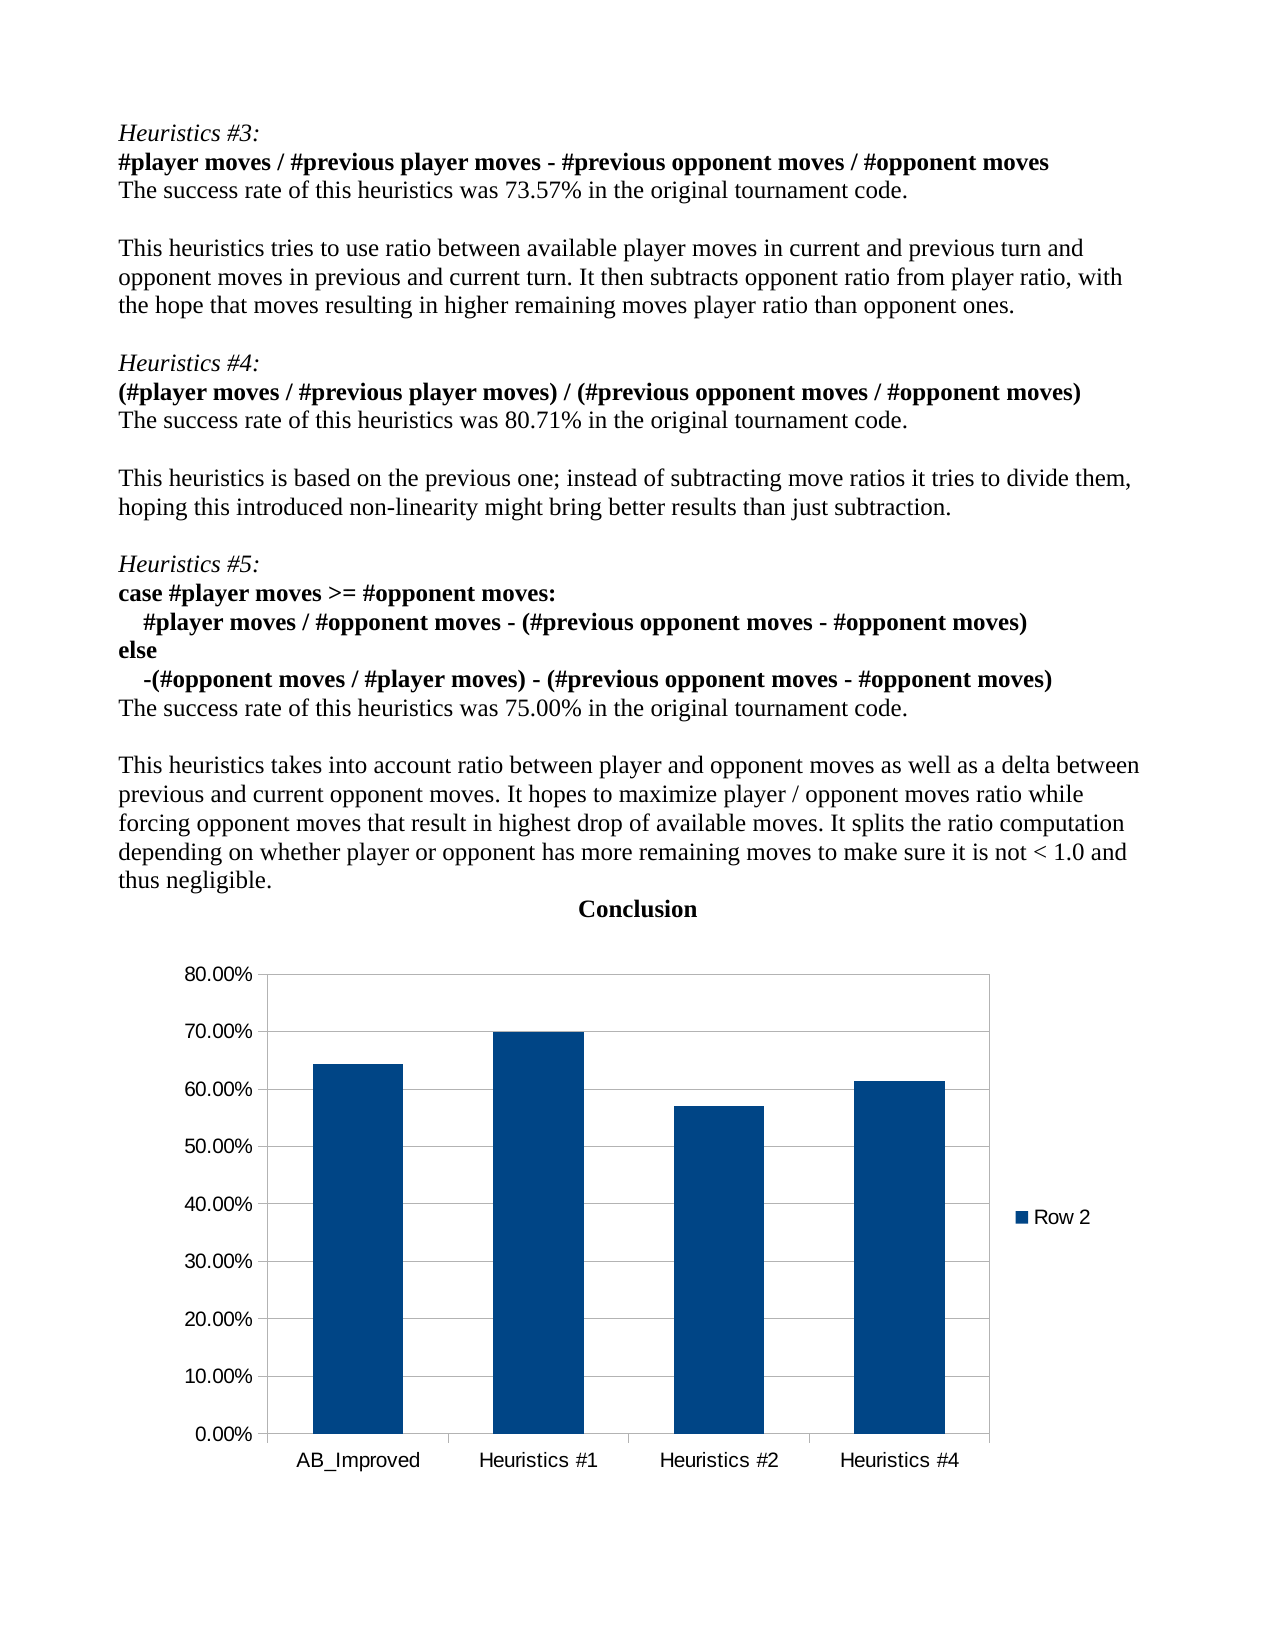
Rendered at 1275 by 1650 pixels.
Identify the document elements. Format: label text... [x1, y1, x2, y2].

text The success rate of this heuristics was 73.57% in the original tournament code. [118, 176, 1157, 204]
text Heuristics #5: [118, 549, 1157, 578]
text (#player moves / #previous player moves) / (#previous opponent moves / #opponent moves) [118, 377, 1157, 406]
text The success rate of this heuristics was 75.00% in the original tournament code. [118, 693, 1157, 722]
text Heuristics #4: [118, 348, 1157, 377]
text Heuristics #3: [118, 118, 1157, 147]
text Conclusion [118, 894, 1157, 923]
text This heuristics tries to use ratio between available player moves in current and previous turn and opponent moves in previous and current turn. It then subtracts opponent ratio from player ratio, with the hope that moves resulting in higher remaining moves player ratio than opponent ones. [118, 233, 1157, 319]
text #player moves / #opponent moves - (#previous opponent moves - #opponent moves) [118, 607, 1157, 636]
text else [118, 636, 1157, 664]
text This heuristics takes into account ratio between player and opponent moves as well as a delta between previous and current opponent moves. It hopes to maximize player / opponent moves ratio while forcing opponent moves that result in highest drop of available moves. It splits the ratio computation depending on whether player or opponent has more remaining moves to make sure it is not < 1.0 and thus negligible. [118, 751, 1157, 894]
text This heuristics is based on the previous one; instead of subtracting move ratios it tries to divide them, hoping this introduced non-linearity might bring better results than just subtraction. [118, 463, 1157, 521]
text -(#opponent moves / #player moves) - (#previous opponent moves - #opponent moves) [118, 664, 1157, 693]
text case #player moves >= #opponent moves: [118, 578, 1157, 607]
text #player moves / #previous player moves - #previous opponent moves / #opponent moves [118, 147, 1157, 176]
text The success rate of this heuristics was 80.71% in the original tournament code. [118, 406, 1157, 434]
